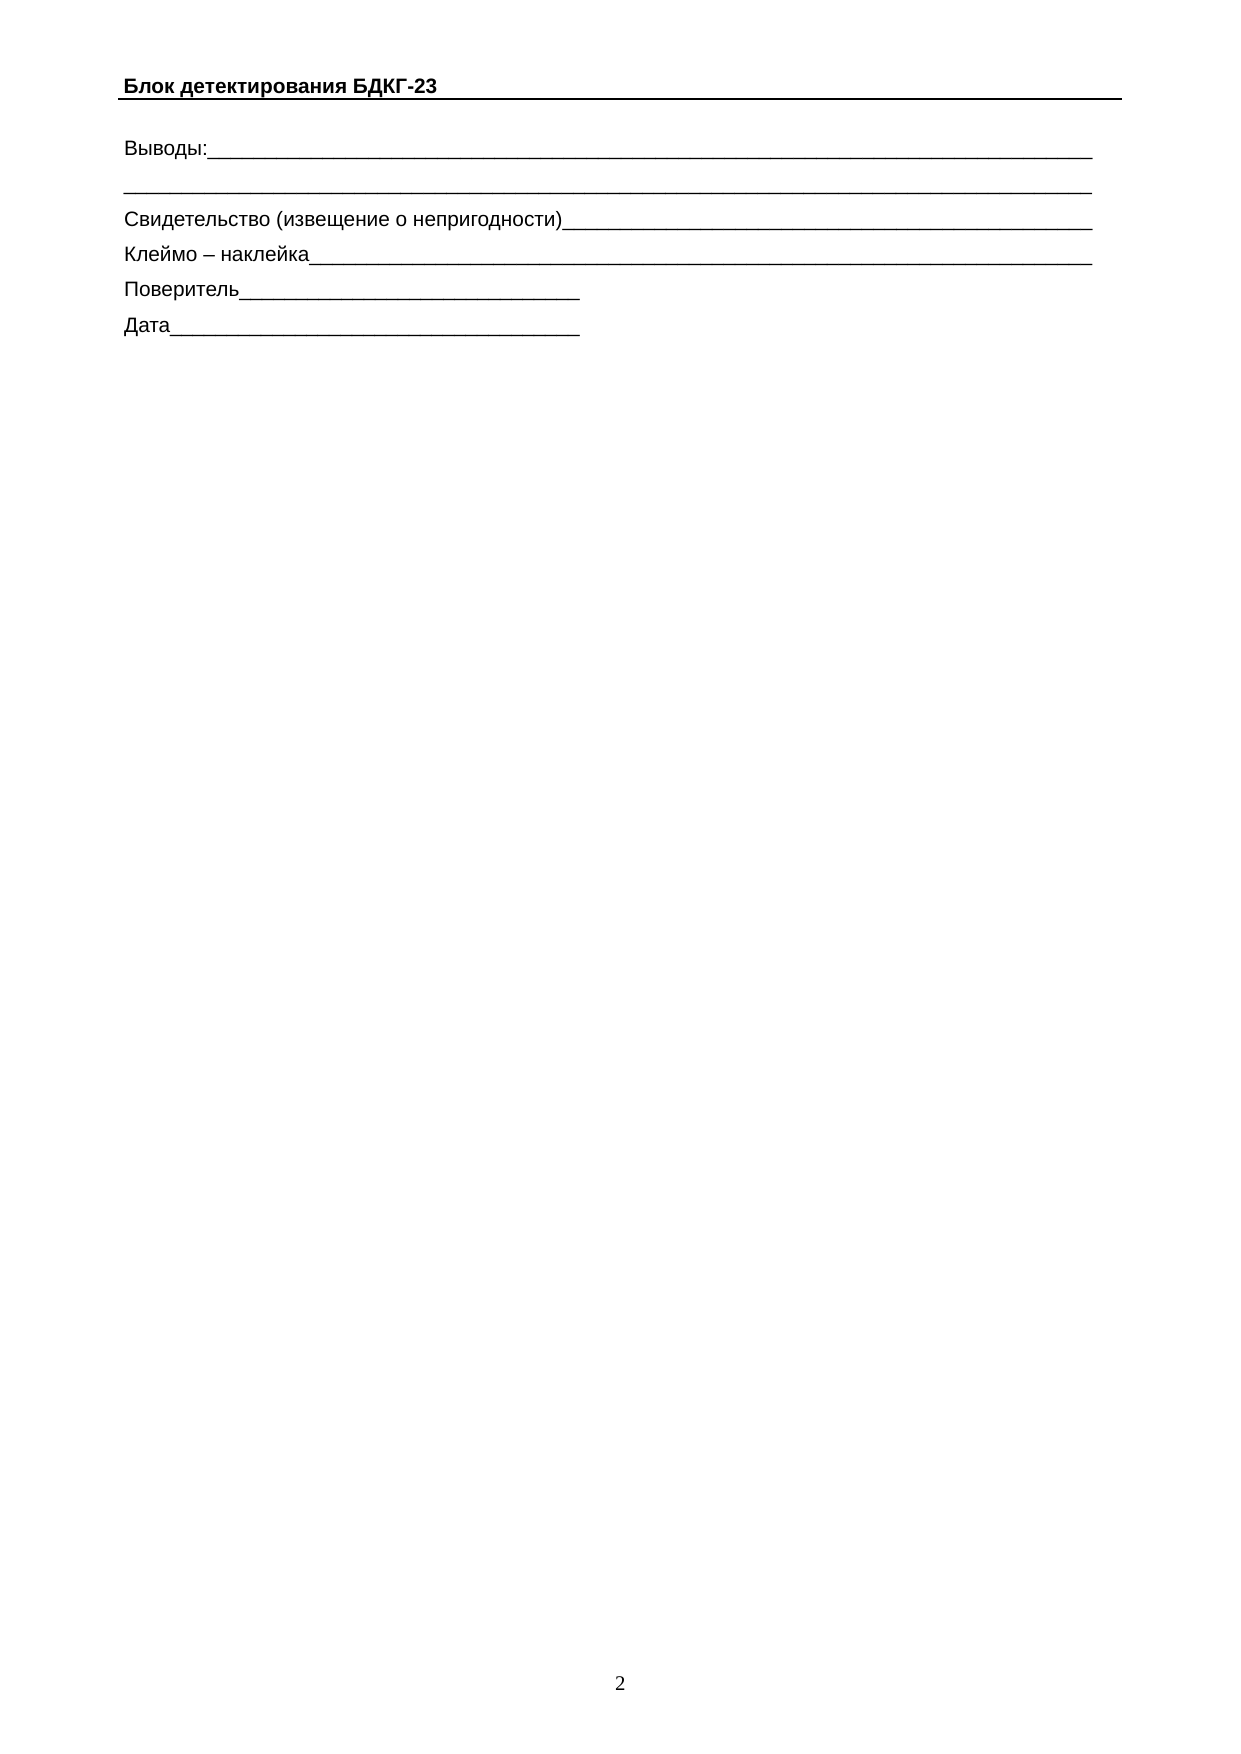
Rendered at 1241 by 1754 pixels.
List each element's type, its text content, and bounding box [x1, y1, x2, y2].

table_cell Поверитель [118, 271, 1122, 307]
table_cell Клеймо – наклейка [118, 236, 1122, 271]
table_cell [118, 165, 1122, 201]
table_header Выводы: [118, 130, 1122, 165]
table_cell Дата [118, 307, 1122, 342]
table_cell Свидетельство (извещение о непригодности) [118, 201, 1122, 236]
